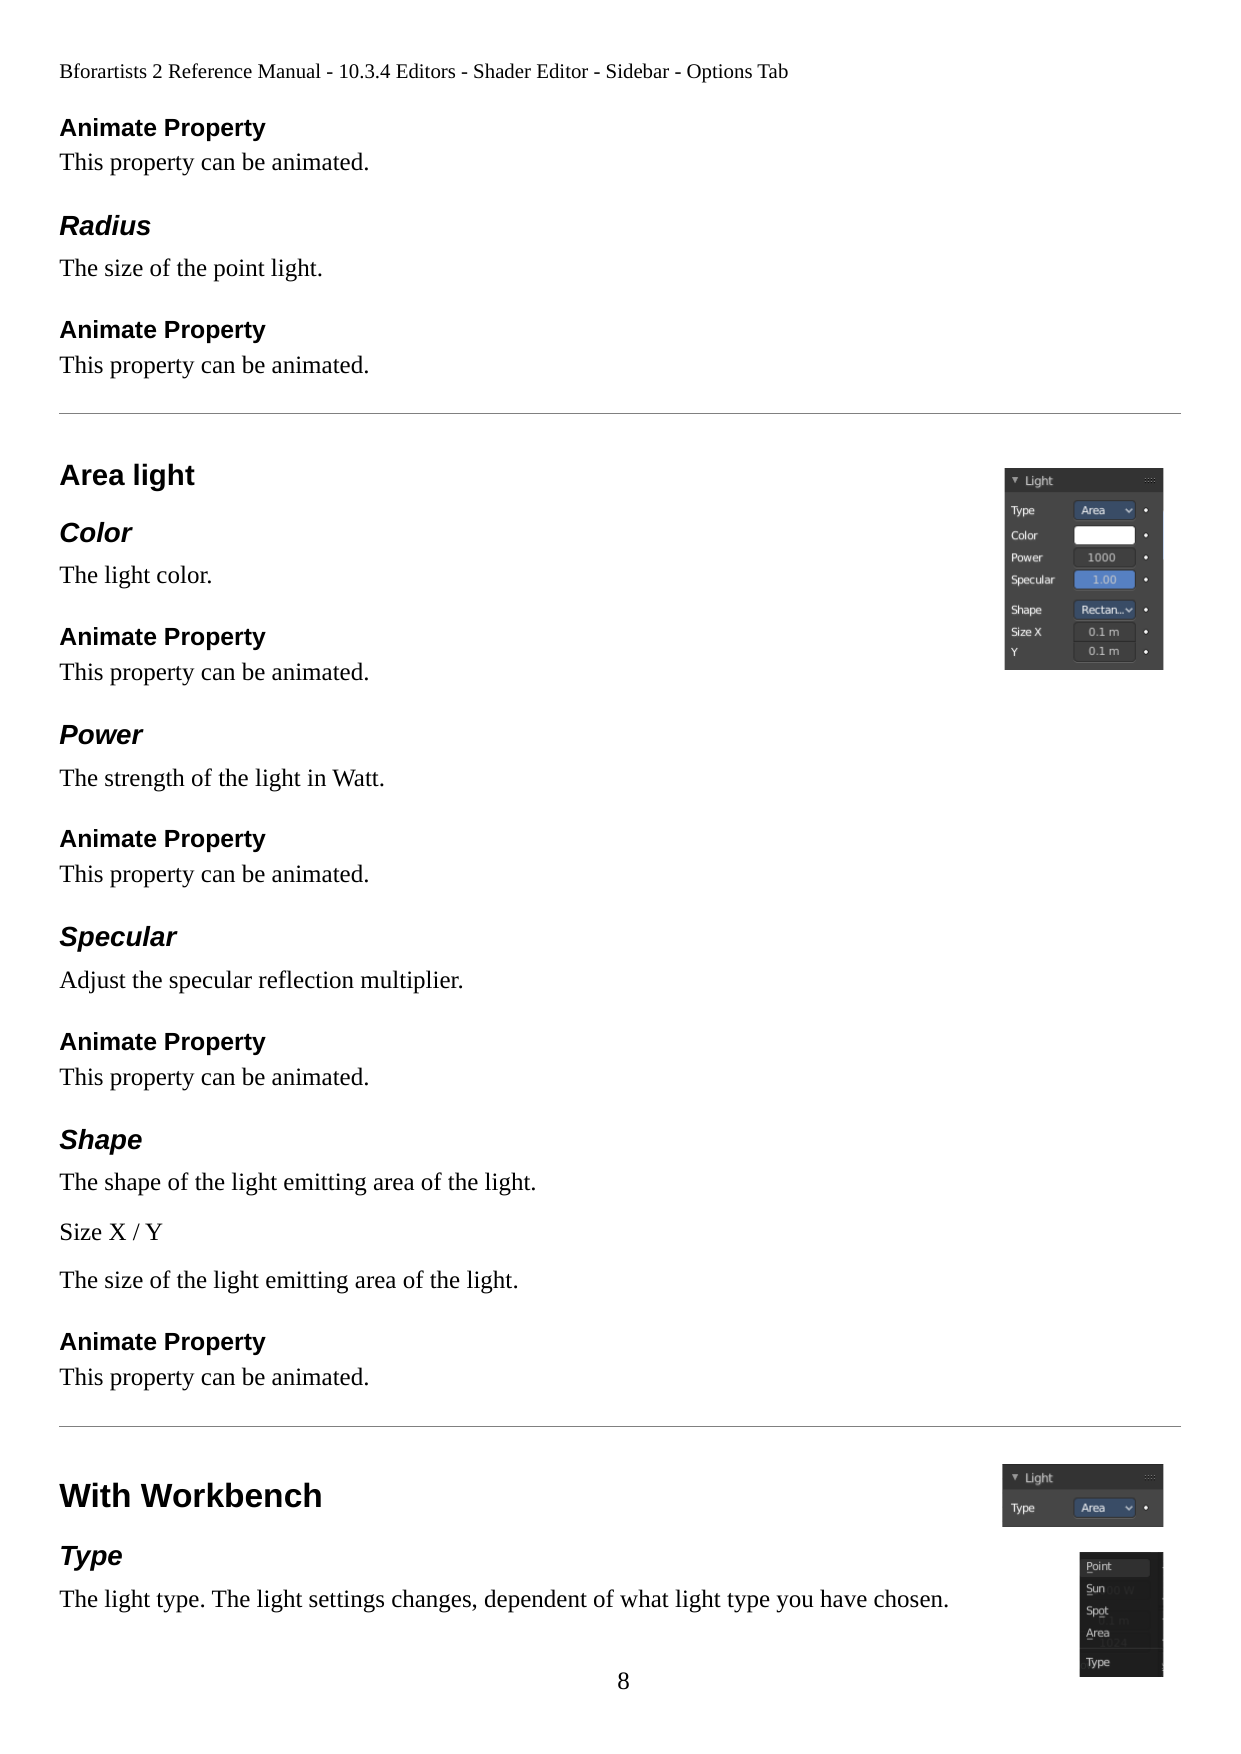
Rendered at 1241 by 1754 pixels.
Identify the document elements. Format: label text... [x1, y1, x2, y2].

picture [1002, 1464, 1164, 1527]
picture [1004, 468, 1164, 670]
subtitle Animate Property [59, 1327, 1181, 1356]
subtitle Radius [59, 209, 1181, 241]
subtitle Area light [59, 457, 1181, 491]
subtitle [1164, 622, 1181, 651]
subtitle Shape [59, 1123, 1181, 1155]
subtitle Type [59, 1540, 1181, 1572]
subtitle Power [59, 718, 1181, 750]
subtitle Animate Property [59, 622, 1004, 651]
text The shape of the light emitting area of the light. [59, 1167, 1181, 1196]
text This property can be animated. [59, 657, 1181, 686]
subtitle [1164, 516, 1181, 548]
picture [1079, 1552, 1164, 1677]
text This property can be animated. [59, 147, 1181, 176]
subtitle Animate Property [59, 315, 1181, 343]
subtitle Animate Property [59, 113, 1181, 141]
text This property can be animated. [59, 1362, 1181, 1391]
subtitle Animate Property [59, 824, 1181, 853]
subtitle Animate Property [59, 1027, 1181, 1055]
text Adjust the specular reflection multiplier. [59, 965, 1181, 994]
text [1164, 561, 1181, 589]
subtitle With Workbench [59, 1476, 1002, 1515]
text The size of the point light. [59, 253, 1181, 282]
subtitle [1164, 1476, 1181, 1515]
text The light type. The light settings changes, dependent of what light type you have chosen. [59, 1584, 1079, 1613]
text This property can be animated. [59, 859, 1181, 888]
subtitle Color [59, 516, 1004, 548]
text The light color. [59, 561, 1004, 589]
text The size of the light emitting area of the light. [59, 1266, 1181, 1294]
text Size X / Y [59, 1217, 1181, 1245]
text This property can be animated. [59, 1062, 1181, 1090]
text The strength of the light in Watt. [59, 763, 1181, 792]
subtitle Specular [59, 921, 1181, 953]
text This property can be animated. [59, 350, 1181, 378]
